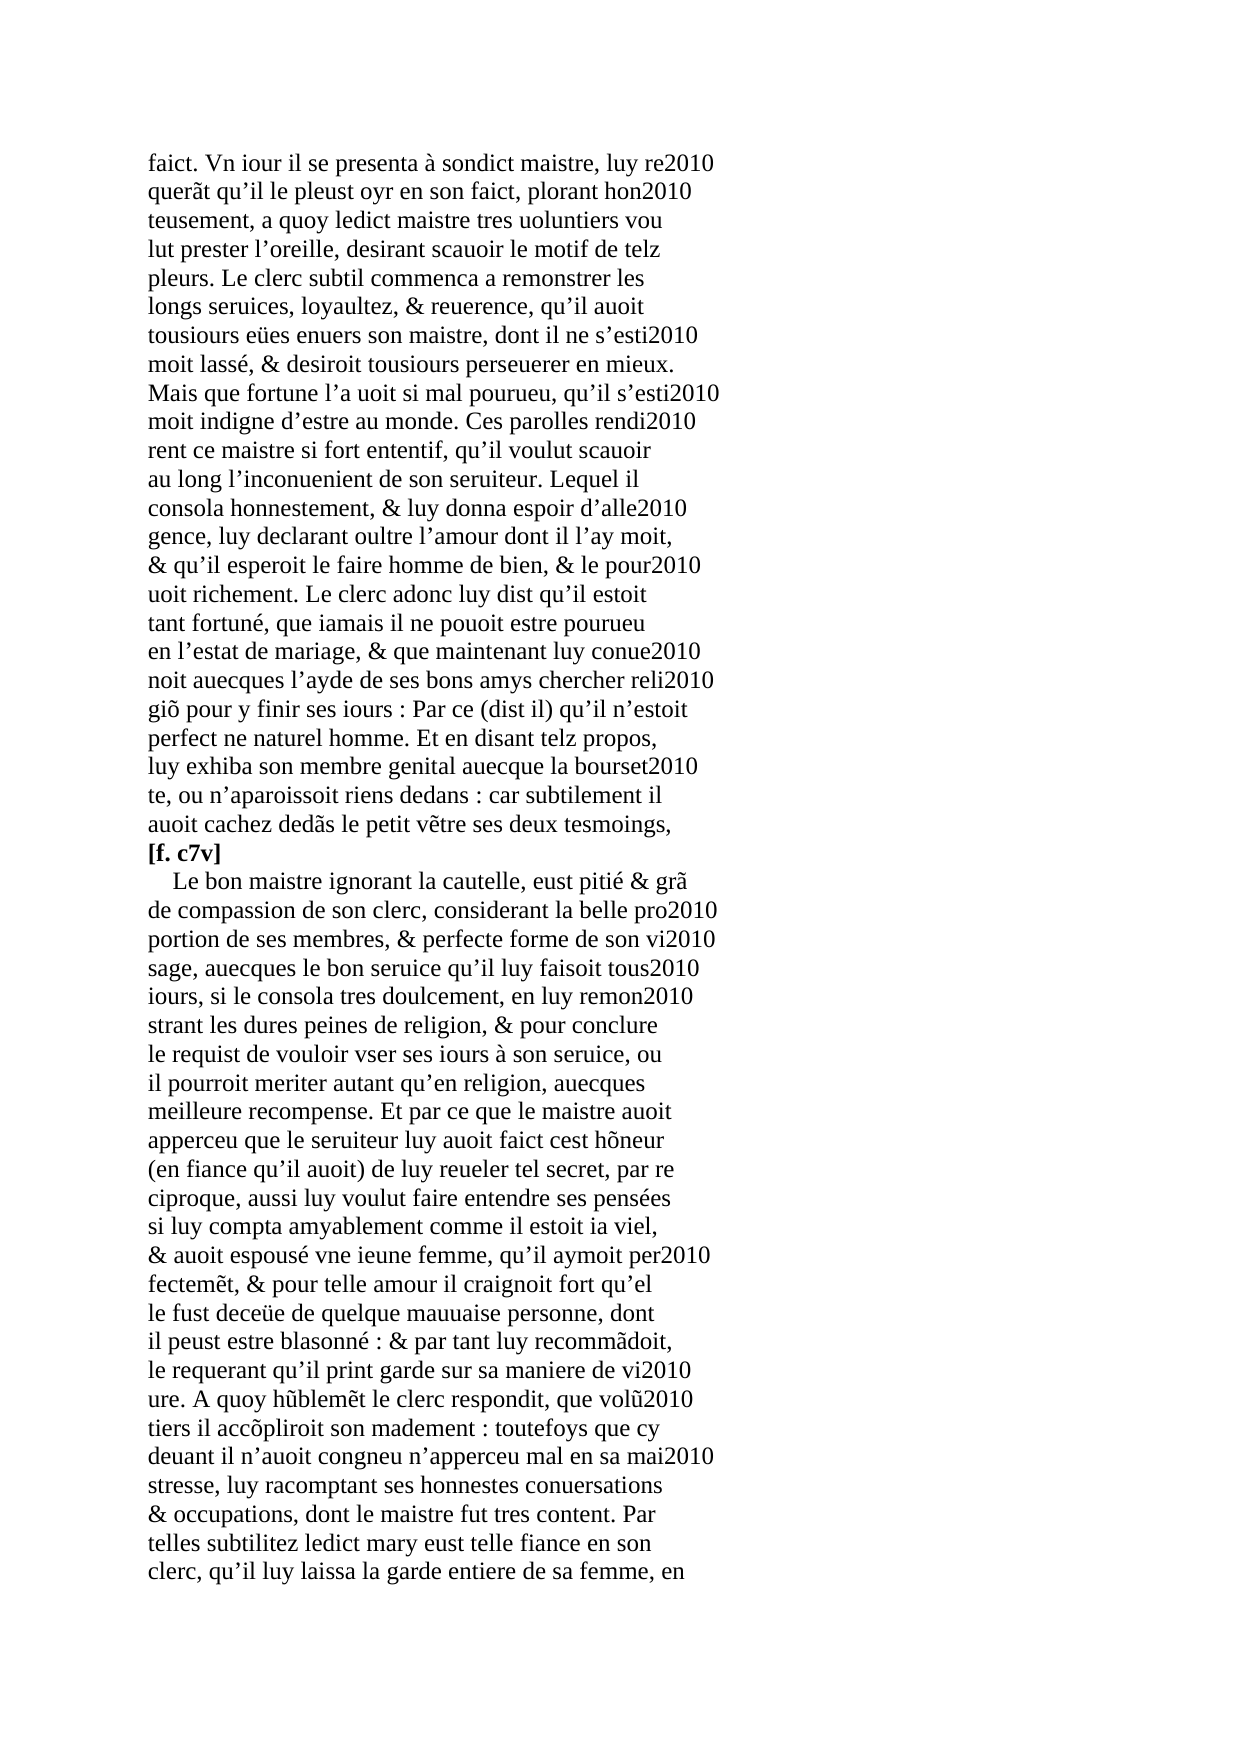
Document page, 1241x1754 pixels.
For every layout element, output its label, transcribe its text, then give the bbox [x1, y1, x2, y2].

text faict. Vn iour il se presenta à sondict maistre, luy re2010 querãt qu’il le pleust oyr en son faict, plorant hon2010 teusement, a quoy ledict maistre tres uoluntiers vou lut prester l’oreille, desirant scauoir le motif de telz pleurs. Le clerc subtil commenca a remonstrer les longs seruices, loyaultez, & reuerence, qu’il auoit tousiours eües enuers son maistre, dont il ne s’esti2010 moit lassé, & desiroit tousiours perseuerer en mieux. Mais que fortune l’a uoit si mal pourueu, qu’il s’esti2010 moit indigne d’estre au monde. Ces parolles rendi2010 rent ce maistre si fort ententif, qu’il voulut scauoir au long l’inconuenient de son seruiteur. Lequel il consola honnestement, & luy donna espoir d’alle2010 gence, luy declarant oultre l’amour dont il l’ay moit, & qu’il esperoit le faire homme de bien, & le pour2010 uoit richement. Le clerc adonc luy dist qu’il estoit tant fortuné, que iamais il ne pouoit estre pourueu en l’estat de mariage, & que maintenant luy conue2010 noit auecques l’ayde de ses bons amys chercher reli2010 giõ pour y finir ses iours : Par ce (dist il) qu’il n’estoit perfect ne naturel homme. Et en disant telz propos, luy exhiba son membre genital auecque la bourset2010 te, ou n’aparoissoit riens dedans : car subtilement il auoit cachez dedãs le petit vẽtre ses deux tesmoings, [f. c7v] [148, 148, 1093, 866]
text Le bon maistre ignorant la cautelle, eust pitié & grã de compassion de son clerc, considerant la belle pro2010 portion de ses membres, & perfecte forme de son vi2010 sage, auecques le bon seruice qu’il luy faisoit tous2010 iours, si le consola tres doulcement, en luy remon2010 strant les dures peines de religion, & pour conclure le requist de vouloir vser ses iours à son seruice, ou il pourroit meriter autant qu’en religion, auecques meilleure recompense. Et par ce que le maistre auoit apperceu que le seruiteur luy auoit faict cest hõneur (en fiance qu’il auoit) de luy reueler tel secret, par re ciproque, aussi luy voulut faire entendre ses pensées si luy compta amyablement comme il estoit ia viel, & auoit espousé vne ieune femme, qu’il aymoit per2010 fectemẽt, & pour telle amour il craignoit fort qu’el le fust deceüe de quelque mauuaise personne, dont il peust estre blasonné : & par tant luy recommãdoit, le requerant qu’il print garde sur sa maniere de vi2010 ure. A quoy hũblemẽt le clerc respondit, que volũ2010 tiers il accõpliroit son madement : toutefoys que cy deuant il n’auoit congneu n’apperceu mal en sa mai2010 stresse, luy racomptant ses honnestes conuersations & occupations, dont le maistre fut tres content. Par telles subtilitez ledict mary eust telle fiance en son clerc, qu’il luy laissa la garde entiere de sa femme, en [148, 866, 1093, 1585]
